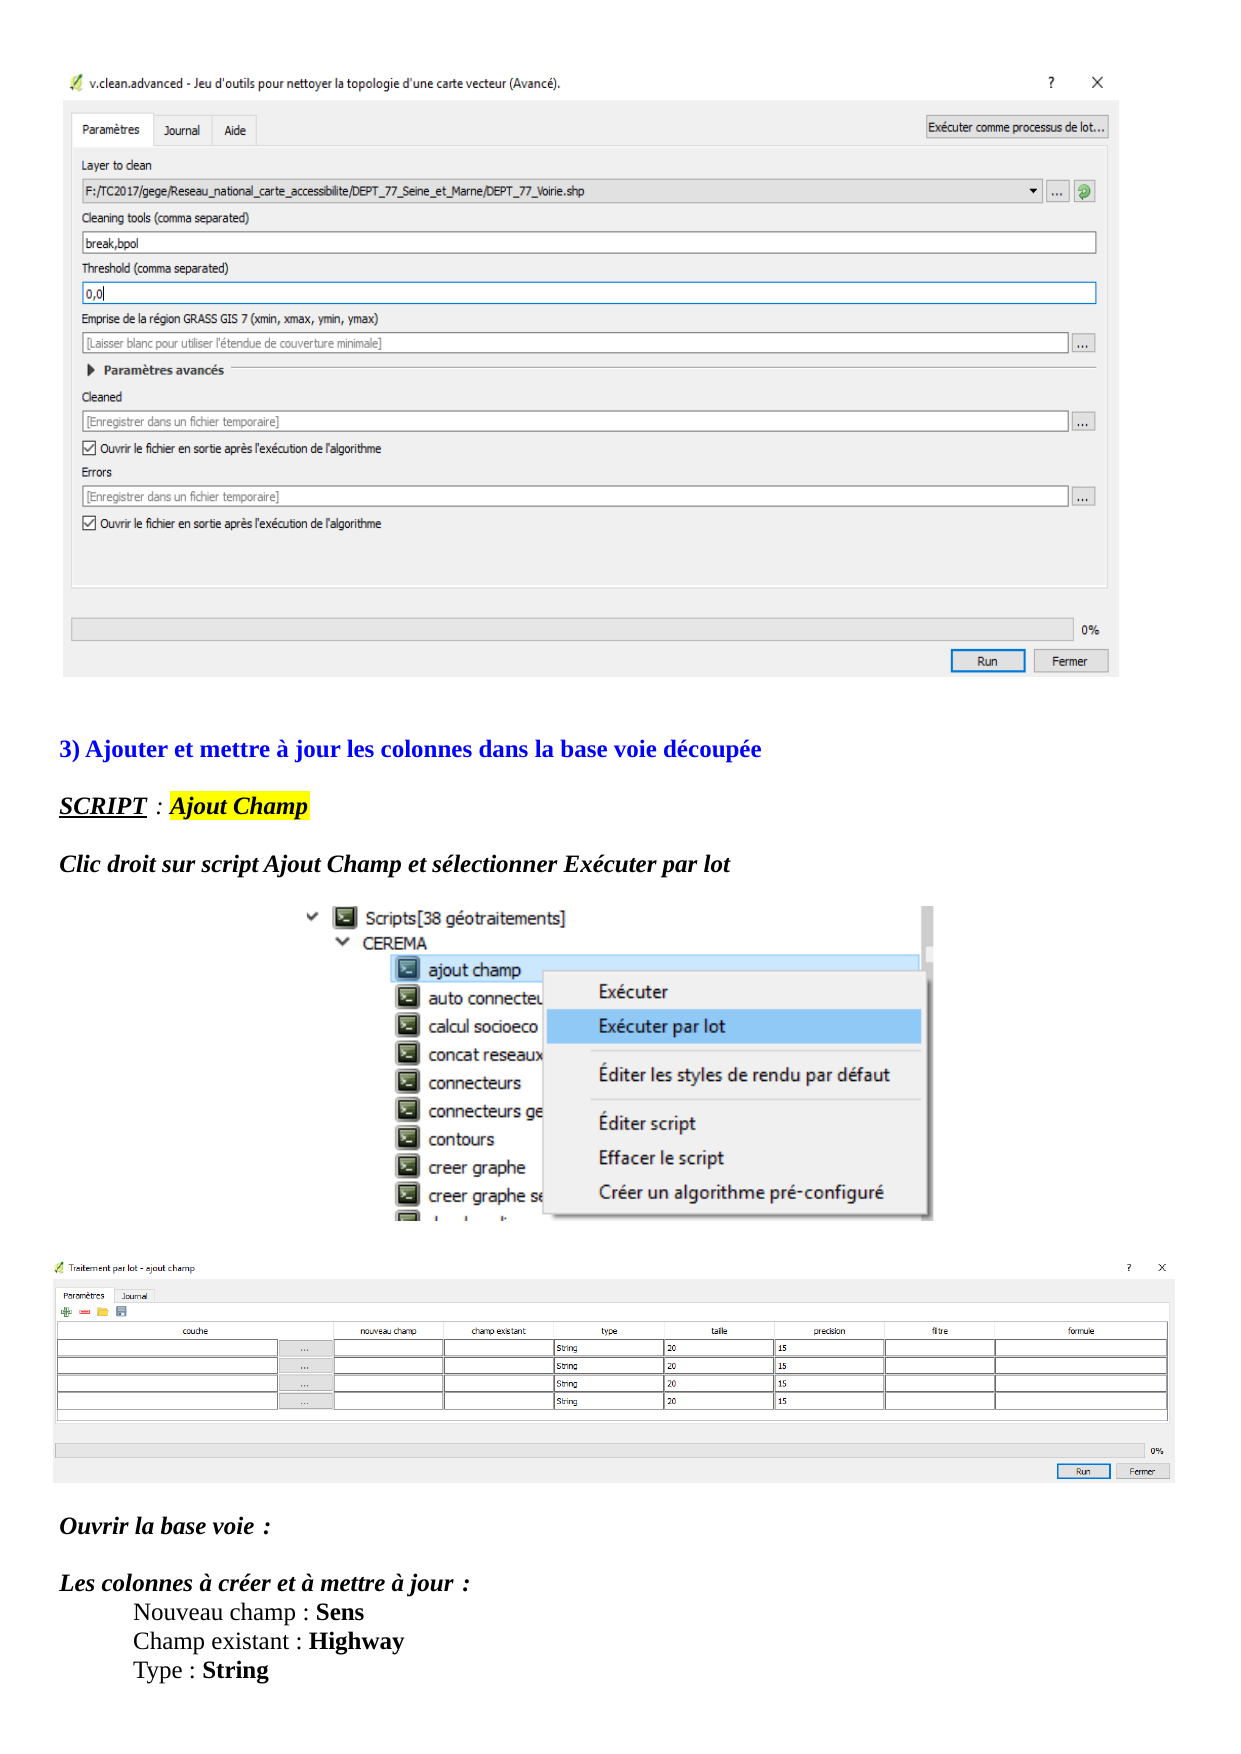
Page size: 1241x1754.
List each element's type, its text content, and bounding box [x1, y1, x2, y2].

text Nouveau champ : Sens [59, 1597, 1181, 1626]
text SCRIPT : Ajout Champ [59, 791, 1181, 820]
text Clic droit sur script Ajout Champ et sélectionner Exécuter par lot [59, 849, 1181, 877]
text 3) Ajouter et mettre à jour les colonnes dans la base voie découpée [59, 734, 1181, 762]
picture [306, 906, 934, 1221]
text Les colonnes à créer et à mettre à jour : [59, 1568, 1181, 1597]
text Ouvrir la base voie : [59, 1511, 1181, 1540]
picture [63, 70, 1120, 677]
picture [52, 1260, 1175, 1483]
text Champ existant : Highway [59, 1626, 1181, 1655]
text Type : String [59, 1655, 1181, 1683]
